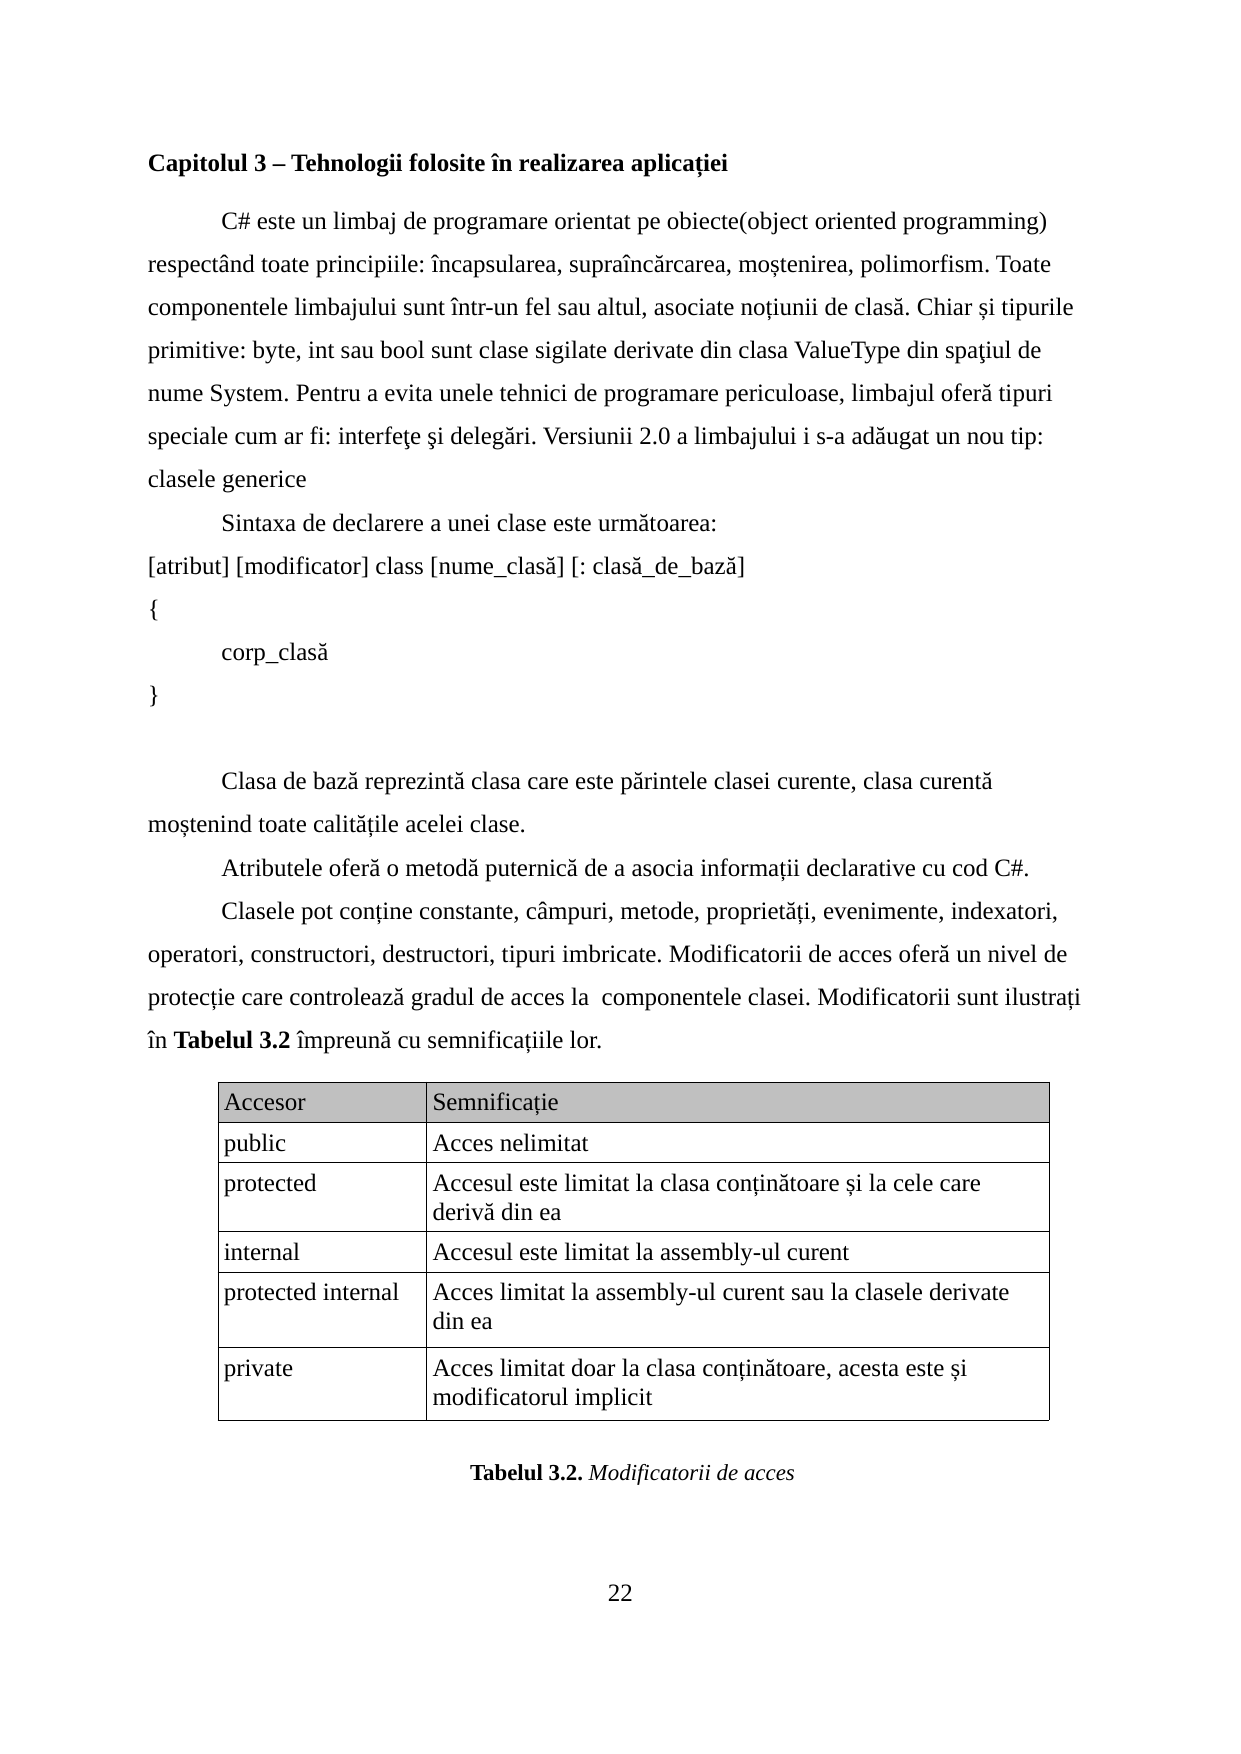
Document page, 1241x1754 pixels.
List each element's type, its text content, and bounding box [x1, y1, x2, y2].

text [atribut] [modificator] class [nume_clasă] [: clasă_de_bază] [148, 551, 1093, 579]
text } [148, 680, 1093, 709]
text Atributele oferă o metodă puternică de a asocia informații declarative cu cod C#. Clasele pot conține constante, câmpuri, metode, proprietăți, evenimente, indexatori, operatori, constructori, destructori, tipuri imbricate. Modificatorii de acces oferă un nivel de protecție care controlează gradul de acces la componentele clasei. Modificatorii sunt ilustrați în Tabelul 3.2 împreună cu semnificațiile lor. [148, 853, 1093, 1054]
table_header Accesor [219, 1083, 426, 1122]
table_cell private [219, 1348, 426, 1420]
text Sintaxa de declarere a unei clase este următoarea: [148, 508, 1093, 536]
table_cell internal [219, 1232, 426, 1272]
text { [148, 594, 1093, 623]
text Clasa de bază reprezintă clasa care este părintele clasei curente, clasa curentă moștenind toate calitățile acelei clase. [148, 766, 1093, 838]
text Tabelul 3.2. Modificatorii de acces [218, 1459, 1049, 1486]
text C# este un limbaj de programare orientat pe obiecte(object oriented programming) respectând toate principiile: încapsularea, supraîncărcarea, moștenirea, polimorfism. Toate componentele limbajului sunt într-un fel sau altul, asociate noțiunii de clasă. Chiar și tipurile primitive: byte, int sau bool sunt clase sigilate derivate din clasa ValueType din spaţiul de nume System. Pentru a evita unele tehnici de programare periculoase, limbajul oferă tipuri speciale cum ar fi: interfeţe şi delegări. Versiunii 2.0 a limbajului i s-a adăugat un nou tip: clasele generice [148, 206, 1093, 493]
table_cell Accesul este limitat la clasa conținătoare și la cele care derivă din ea [427, 1163, 1049, 1231]
table_cell Acces limitat doar la clasa conținătoare, acesta este și modificatorul implicit [427, 1348, 1049, 1420]
table_header Semnificație [427, 1083, 1049, 1122]
table_cell public [219, 1123, 426, 1162]
table_cell protected [219, 1163, 426, 1231]
table_cell protected internal [219, 1273, 426, 1347]
table_cell Accesul este limitat la assembly-ul curent [427, 1232, 1049, 1272]
table_cell Acces nelimitat [427, 1123, 1049, 1162]
table_cell Acces limitat la assembly-ul curent sau la clasele derivate din ea [427, 1273, 1049, 1347]
text corp_clasă [148, 637, 1093, 666]
